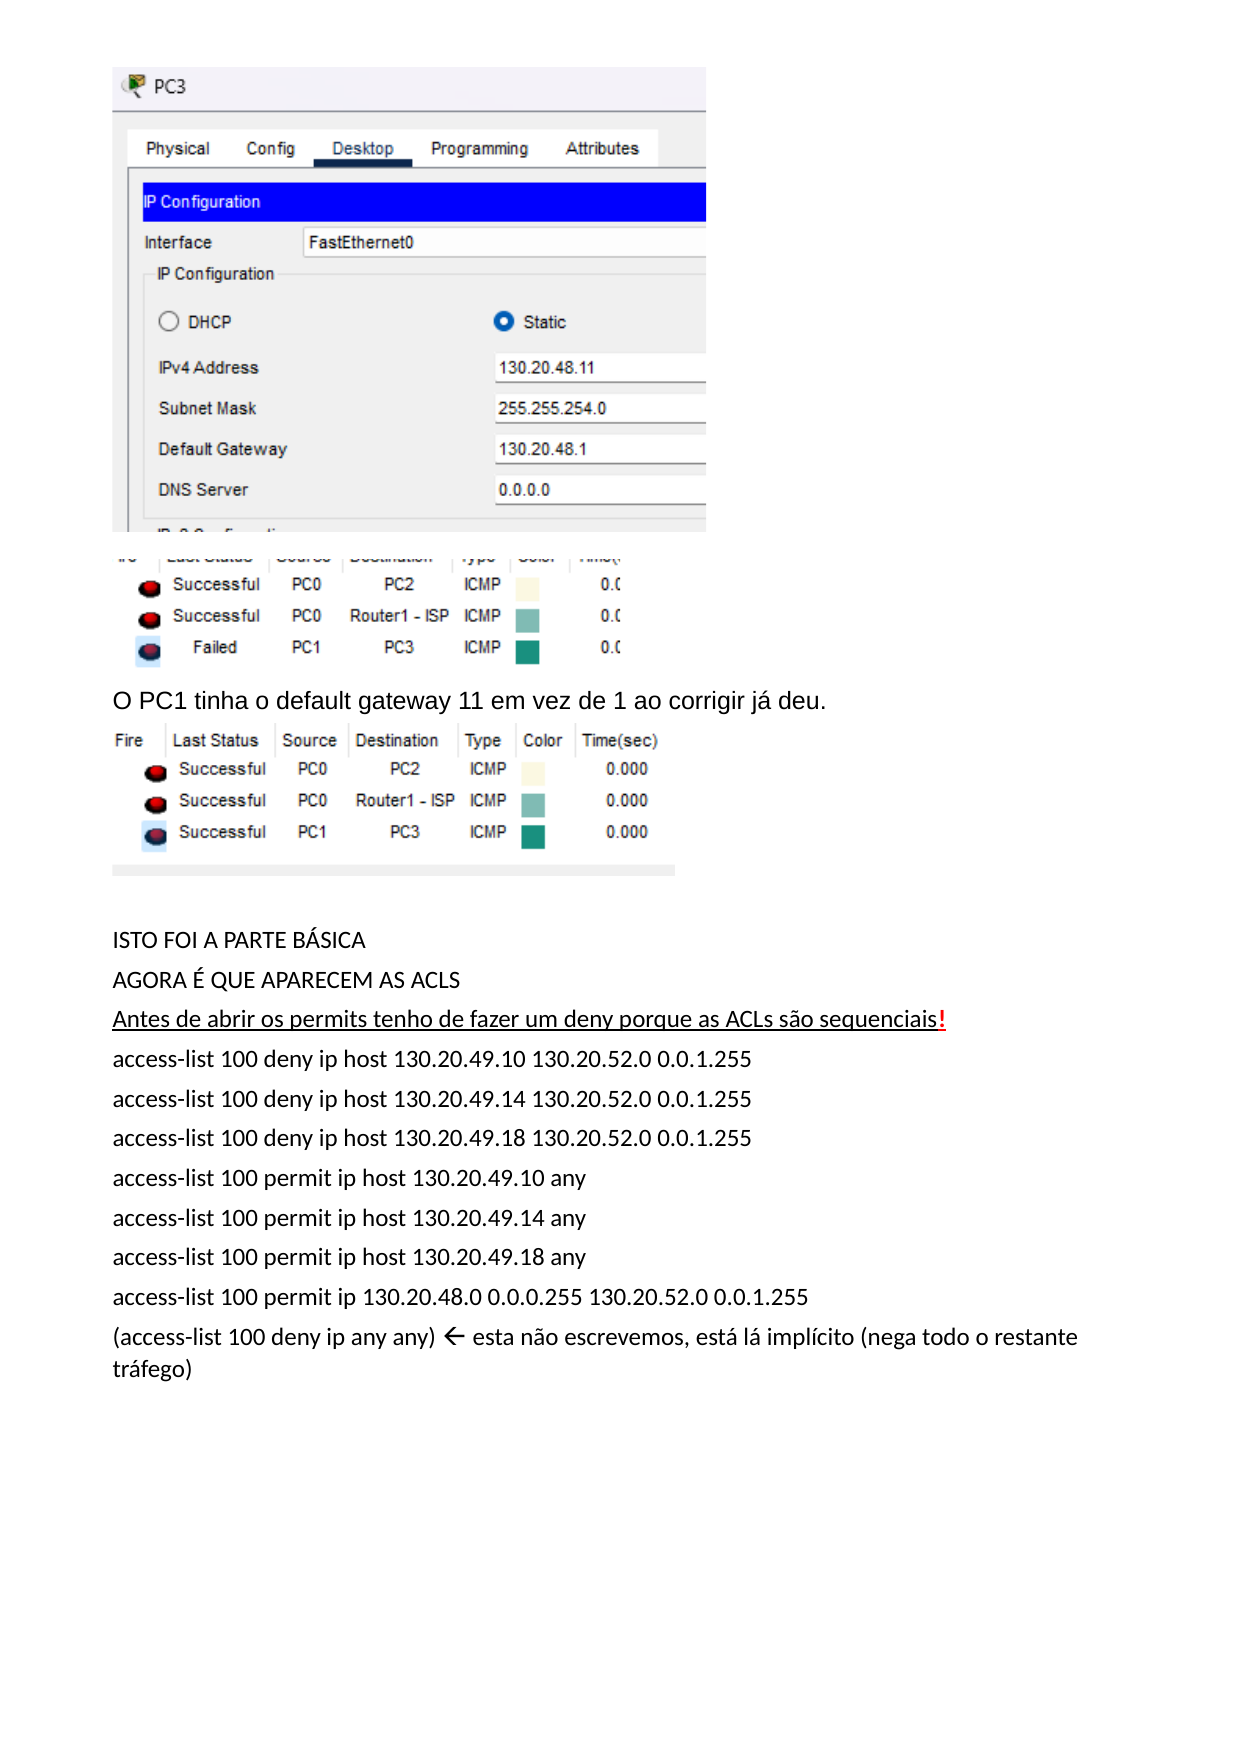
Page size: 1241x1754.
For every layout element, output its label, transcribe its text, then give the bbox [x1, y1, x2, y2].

text access-list 100 permit ip host 130.20.49.18 any [112, 1242, 1143, 1272]
text O PC1 tinha o default gateway 11 em vez de 1 ao corrigir já deu. [112, 686, 1143, 715]
text access-list 100 permit ip host 130.20.49.10 any [112, 1162, 1143, 1193]
text access-list 100 permit ip 130.20.48.0 0.0.0.255 130.20.52.0 0.0.1.255 [112, 1281, 1143, 1312]
text Antes de abrir os permits tenho de fazer um deny porque as ACLs são sequenciais! [112, 1003, 1143, 1034]
text AGORA É QUE APARECEM AS ACLS [112, 964, 1143, 994]
text access-list 100 deny ip host 130.20.49.10 130.20.52.0 0.0.1.255 [112, 1043, 1143, 1074]
text access-list 100 deny ip host 130.20.49.14 130.20.52.0 0.0.1.255 [112, 1083, 1143, 1113]
text access-list 100 permit ip host 130.20.49.14 any [112, 1202, 1143, 1232]
text (access-list 100 deny ip any any)  esta não escrevemos, está lá implícito (nega todo o restante tráfego) [112, 1321, 1143, 1383]
text ISTO FOI A PARTE BÁSICA [112, 924, 1143, 954]
text access-list 100 deny ip host 130.20.49.18 130.20.52.0 0.0.1.255 [112, 1122, 1143, 1153]
